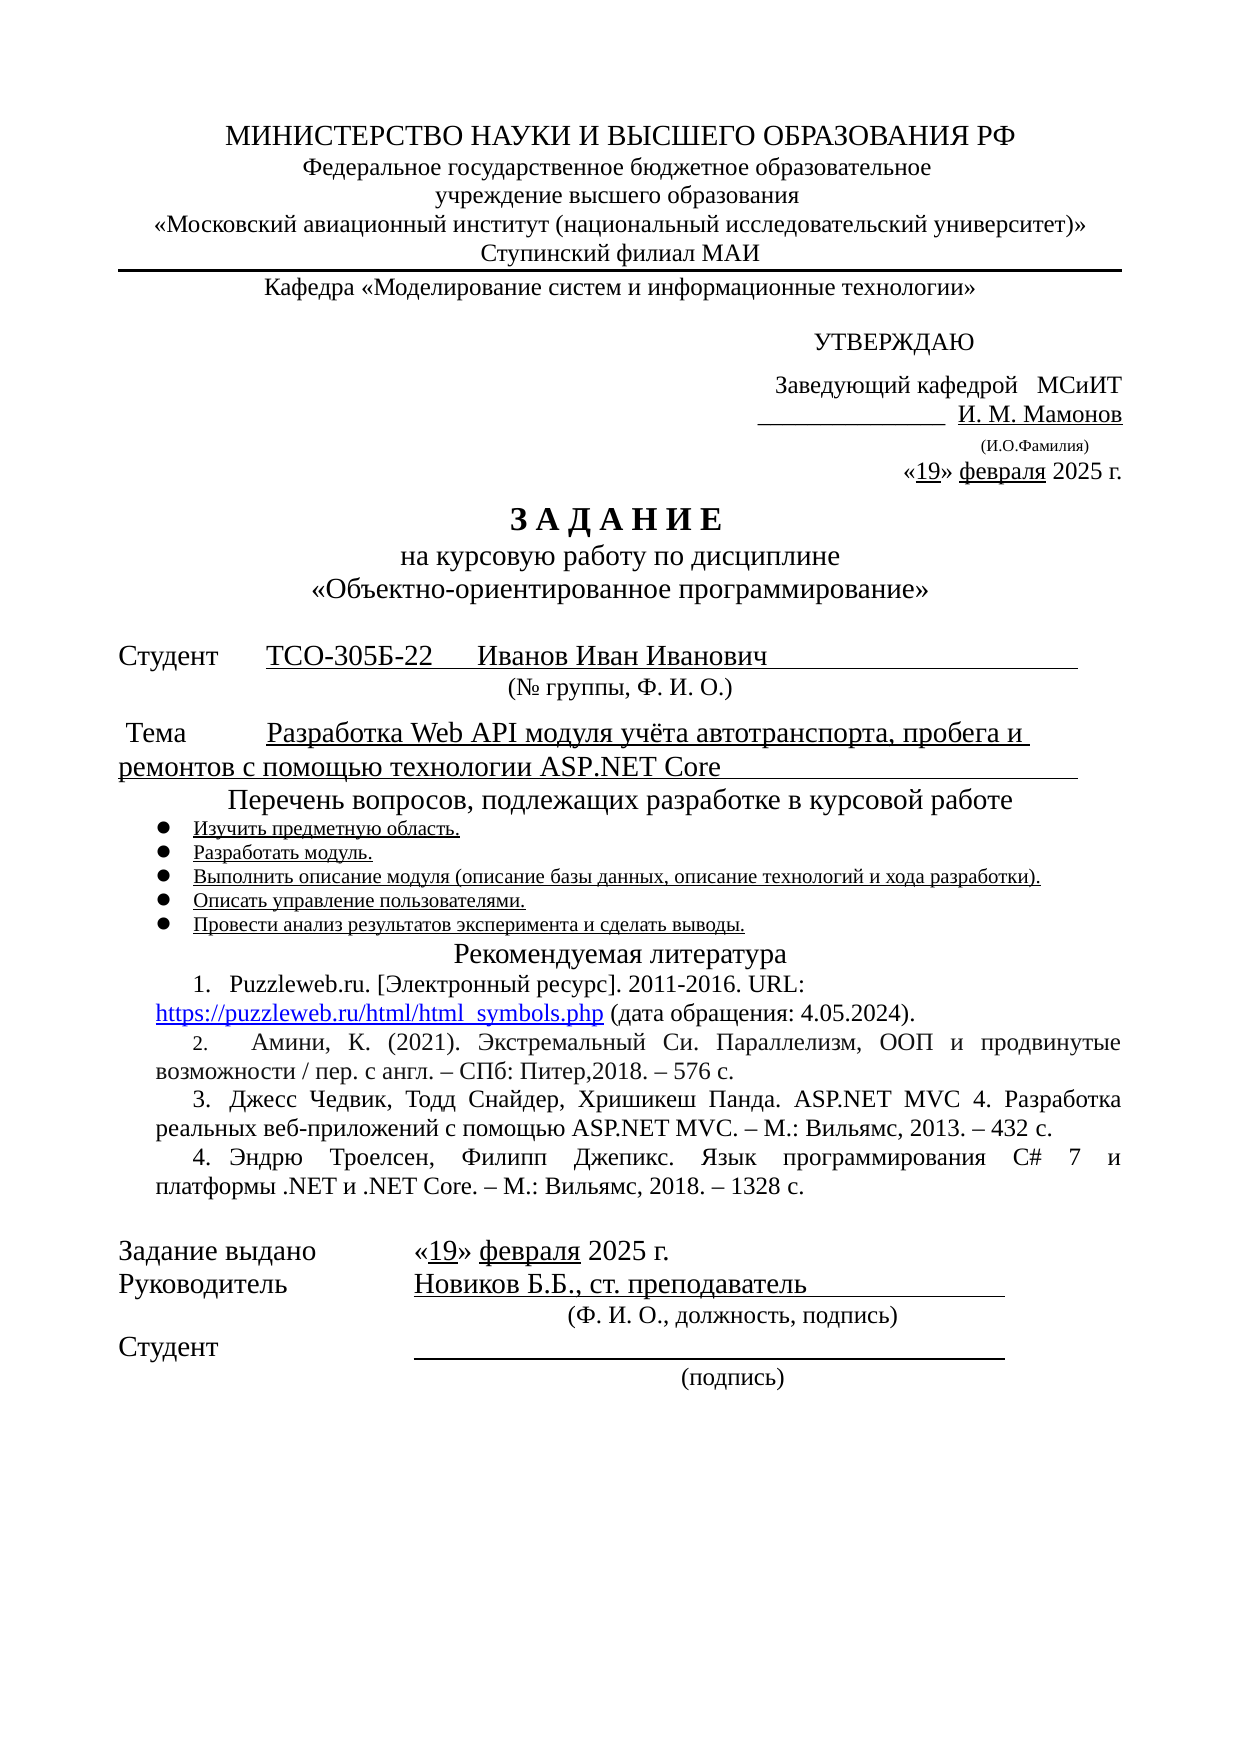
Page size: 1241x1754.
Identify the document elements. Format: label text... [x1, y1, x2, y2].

text Студент ТСО-305Б-22 Иванов Иван Иванович [118, 638, 1122, 672]
text «Московский авиационный институт (национальный исследовательский университет)» [118, 209, 1122, 238]
list Эндрю Троелсен, Филипп Джепикс. Язык программирования C# 7 и платформы .NET и .NET Core. – М.: Вильямс, 2018. – 1328 с. [155, 1142, 1122, 1199]
list Puzzleweb.ru. [Электронный ресурс]. 2011-2016. URL: https://puzzleweb.ru/html/html_symbols.php (дата обращения: 4.05.2024). [155, 969, 1122, 1027]
text Тема Разработка Web API модуля учёта автотранспорта, пробега и ремонтов с помощью технологии ASP.NET Core [118, 715, 1122, 782]
list Провести анализ результатов эксперимента и сделать выводы. [156, 912, 1122, 936]
text Перечень вопросов, подлежащих разработке в курсовой работе [118, 782, 1122, 816]
text учреждение высшего образования [118, 180, 1122, 209]
text Ступинский филиал МАИ [118, 238, 1122, 269]
text (подпись) [268, 1362, 1122, 1391]
text _______________ И. М. Мамонов [118, 399, 1122, 428]
text на курсовую работу по дисциплине [118, 538, 1122, 571]
text Задание выдано «19» февраля 2025 г. [118, 1233, 1122, 1267]
text Федеральное государственное бюджетное образовательное [118, 152, 1122, 180]
text «19» февраля 2025 г. [118, 456, 1122, 485]
text Кафедра «Моделирование систем и информационные технологии» [118, 272, 1122, 301]
list Описать управление пользователями. [156, 888, 1122, 912]
list Разработать модуль. [156, 840, 1122, 864]
text МИНИСТЕРСТВО НАУКИ И ВЫСШЕГО ОБРАЗОВАНИЯ РФ [118, 118, 1122, 152]
text (Ф. И. О., должность, подпись) [268, 1300, 1122, 1329]
text Заведующий кафедрой МСиИТ [118, 370, 1122, 399]
text З А Д А Н И Е [118, 499, 1122, 538]
text «Объектно-ориентированное программирование» [118, 571, 1122, 605]
list Изучить предметную область. [156, 816, 1122, 840]
text Руководитель Новиков Б.Б., ст. преподаватель [118, 1267, 1122, 1300]
list Выполнить описание модуля (описание базы данных, описание технологий и хода разработки). [156, 864, 1122, 888]
text Рекомендуемая литература [118, 936, 1122, 969]
text (№ группы, Ф. И. О.) [118, 672, 1122, 701]
list Амини, К. (2021). Экстремальный Cи. Параллелизм, ООП и продвинутые возможности / пер. с англ. – СПб: Питер,2018. – 576 с. [155, 1027, 1122, 1084]
text Студент [118, 1329, 1122, 1362]
text УТВЕРЖДАЮ [118, 327, 974, 356]
text (И.О.Фамилия) [118, 428, 1122, 456]
list Джесс Чедвик, Тодд Снайдер, Хришикеш Панда. ASP.NET MVC 4. Разработка реальных веб-приложений с помощью ASP.NET MVC. – М.: Вильямс, 2013. – 432 с. [155, 1084, 1122, 1142]
